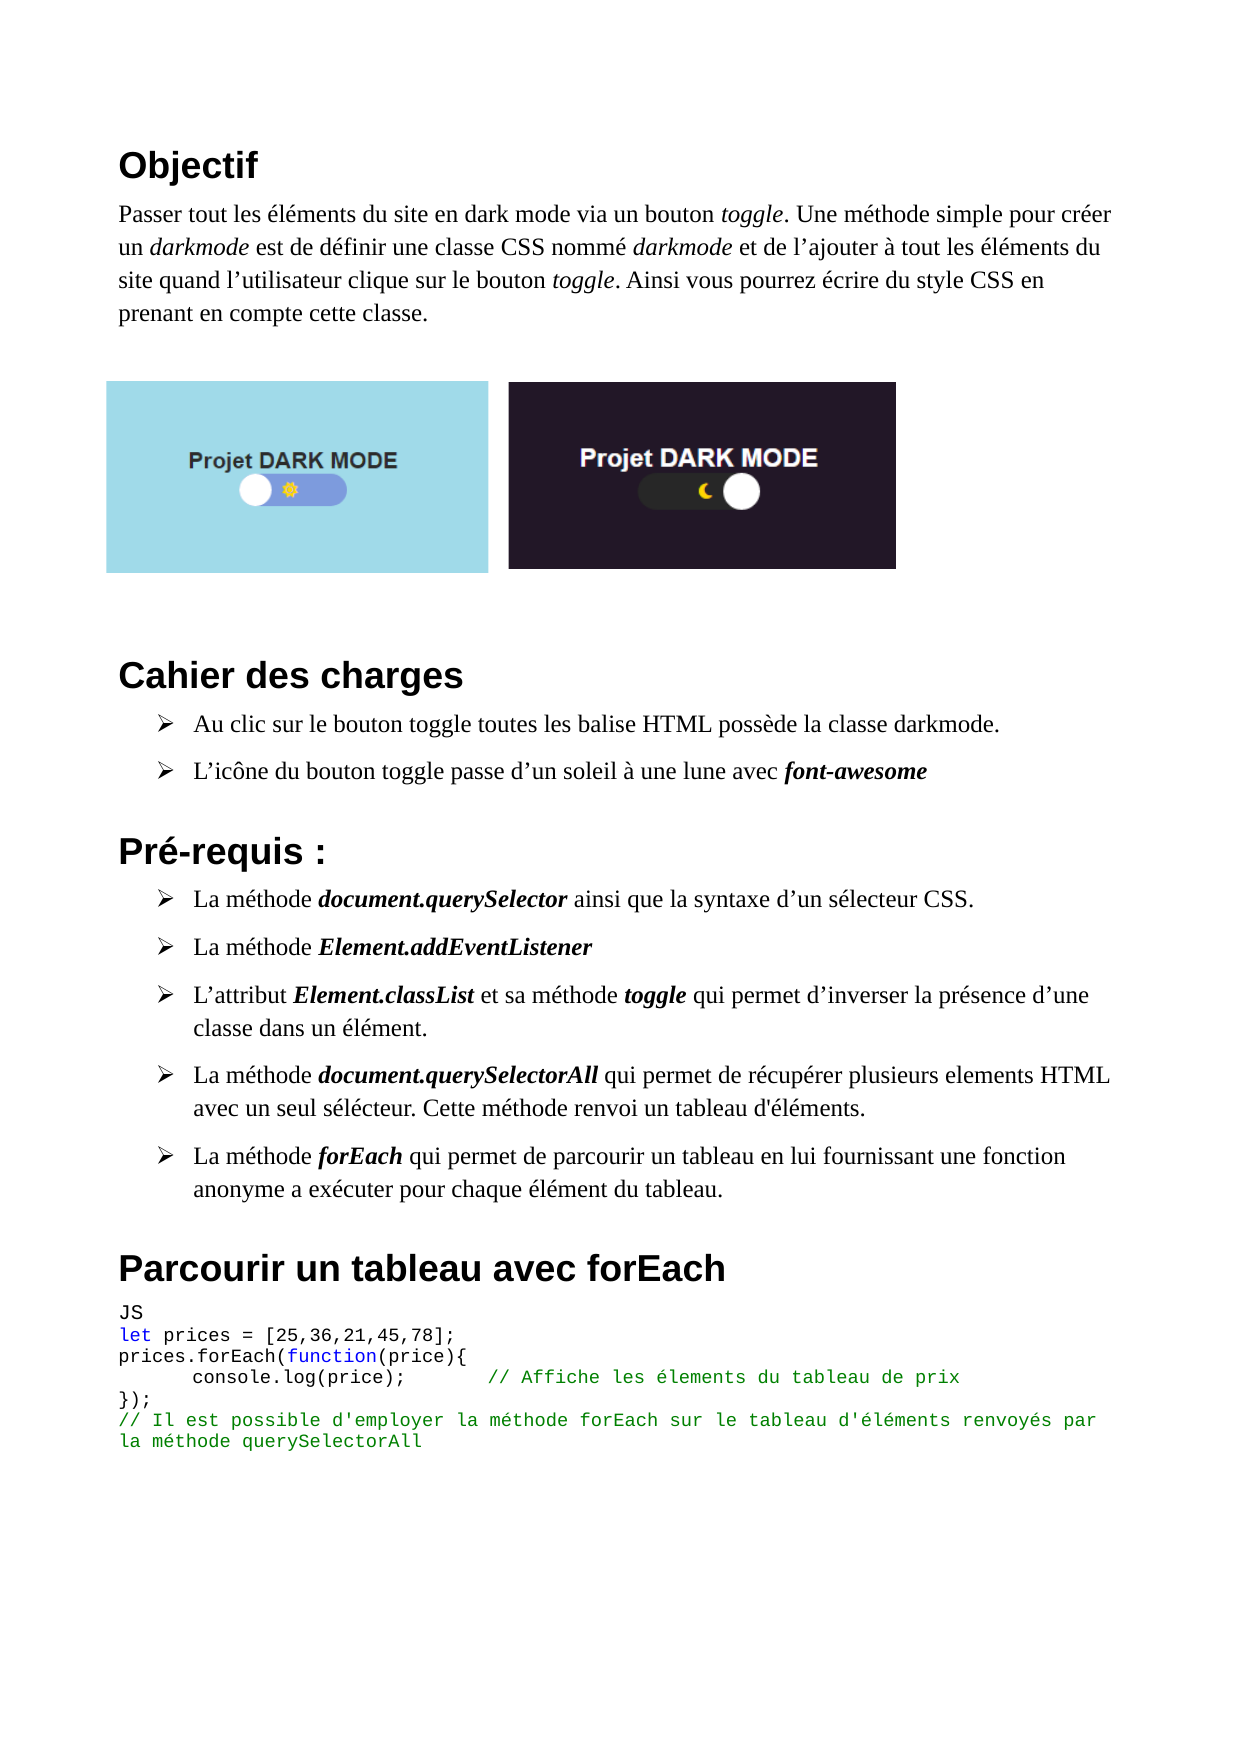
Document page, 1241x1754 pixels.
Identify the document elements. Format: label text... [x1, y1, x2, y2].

list La méthode document.querySelector ainsi que la syntaxe d’un sélecteur CSS. [156, 884, 1122, 913]
subtitle Pré-requis : [118, 829, 1122, 872]
list Au clic sur le bouton toggle toutes les balise HTML possède la classe darkmode. [156, 709, 1122, 737]
text Passer tout les éléments du site en dark mode via un bouton toggle. Une méthode simple pour créer un darkmode est de définir une classe CSS nommé darkmode et de l’ajouter à tout les éléments du site quand l’utilisateur clique sur le bouton toggle. Ainsi vous pourrez écrire du style CSS en prenant en compte cette classe. [118, 199, 1122, 327]
subtitle Objectif [118, 143, 1122, 186]
subtitle Cahier des charges [118, 653, 1122, 696]
list La méthode Element.addEventListener [156, 932, 1122, 961]
list L’icône du bouton toggle passe d’un soleil à une lune avec font-awesome [156, 756, 1122, 785]
text let prices = [25,36,21,45,78]; [118, 1326, 1122, 1347]
list La méthode forEach qui permet de parcourir un tableau en lui fournissant une fonction anonyme a exécuter pour chaque élément du tableau. [156, 1141, 1122, 1203]
text // Il est possible d'employer la méthode forEach sur le tableau d'éléments renvoyés par la méthode querySelectorAll [118, 1411, 1122, 1453]
subtitle Parcourir un tableau avec forEach [118, 1247, 1122, 1290]
text prices.forEach(function(price){ [118, 1347, 1122, 1368]
text }); [118, 1389, 1122, 1411]
text console.log(price); // Affiche les élements du tableau de prix [118, 1368, 1122, 1389]
picture [106, 381, 489, 573]
picture [508, 382, 896, 569]
list La méthode document.querySelectorAll qui permet de récupérer plusieurs elements HTML avec un seul sélécteur. Cette méthode renvoi un tableau d'éléments. [156, 1060, 1122, 1122]
list L’attribut Element.classList et sa méthode toggle qui permet d’inverser la présence d’une classe dans un élément. [156, 980, 1122, 1041]
text JS [118, 1302, 1122, 1326]
